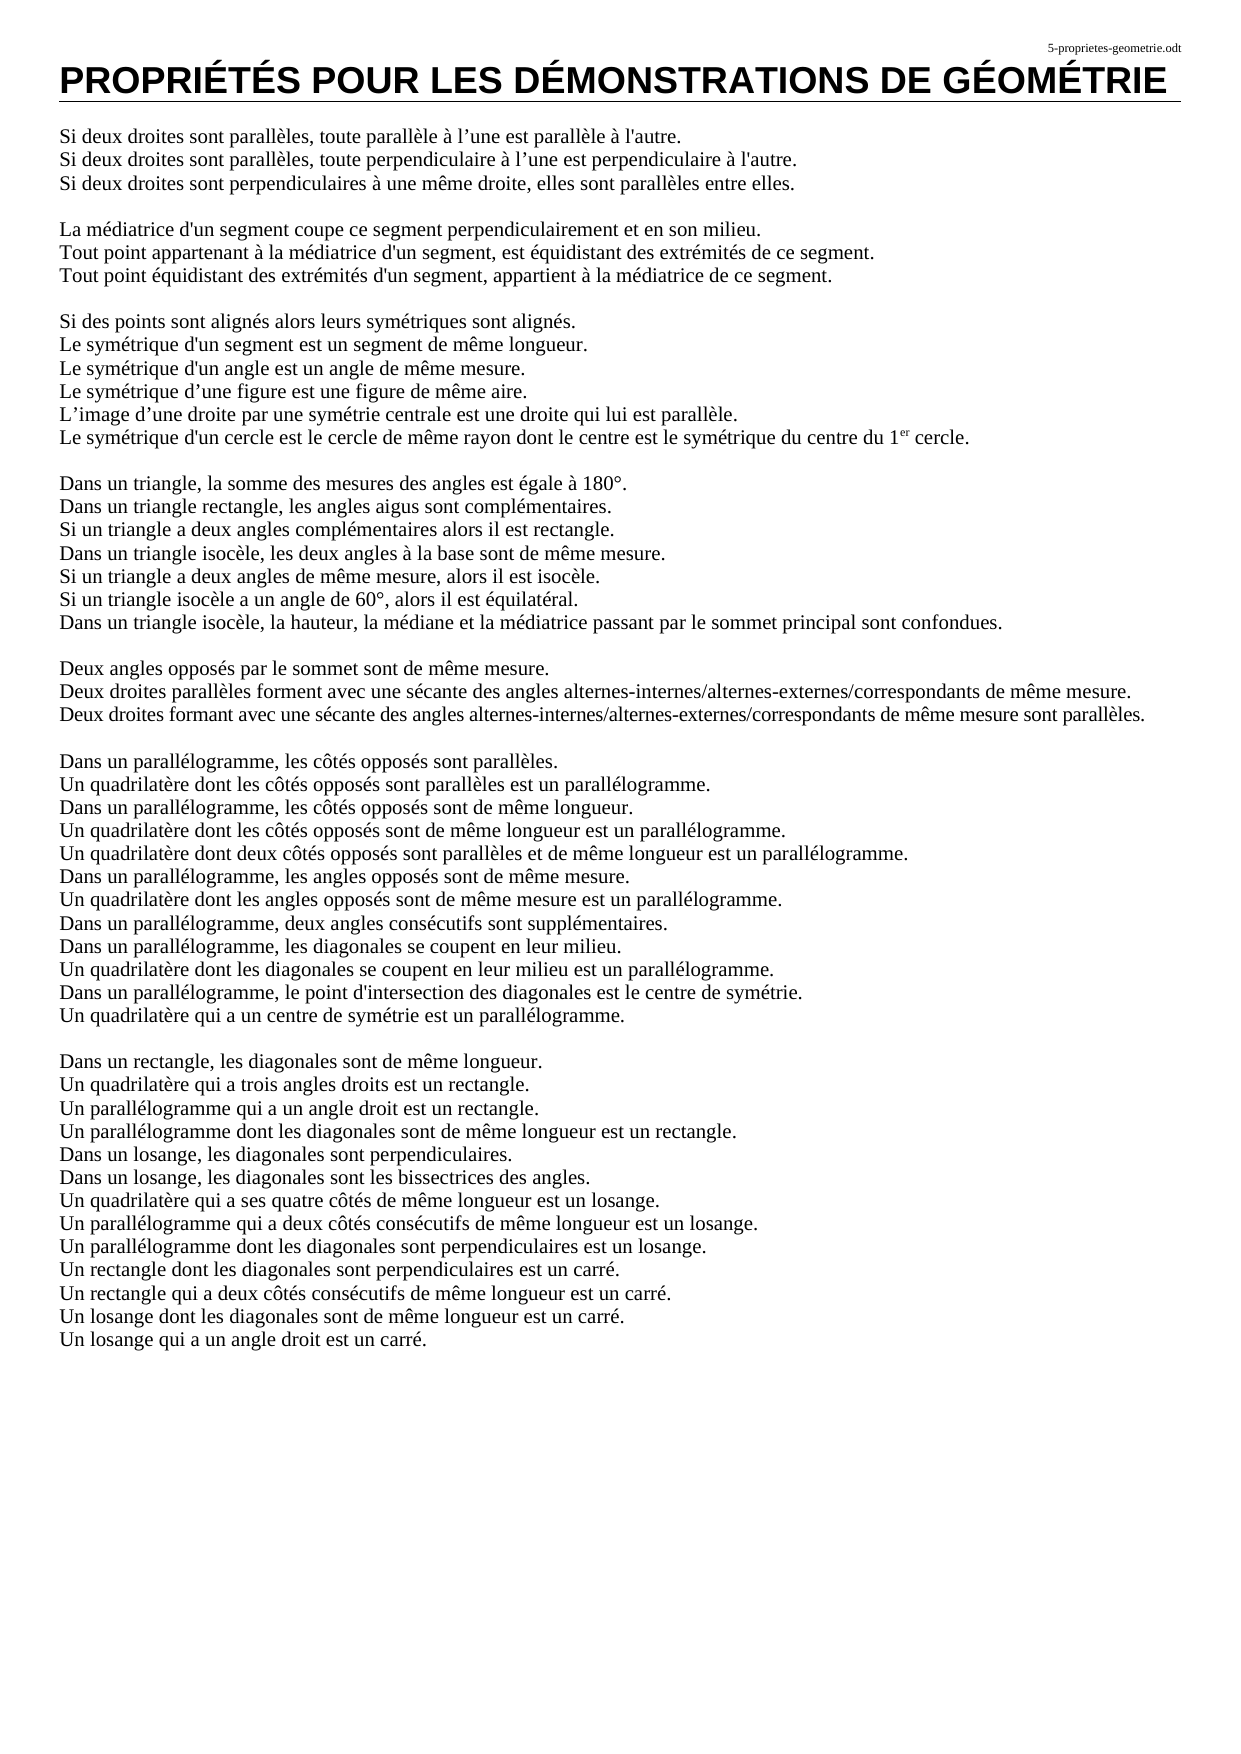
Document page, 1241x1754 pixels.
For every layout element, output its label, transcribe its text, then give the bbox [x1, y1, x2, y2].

text Si deux droites sont perpendiculaires à une même droite, elles sont parallèles entre elles. [59, 171, 1181, 194]
text Si un triangle a deux angles complémentaires alors il est rectangle. [59, 518, 1181, 541]
text Un quadrilatère dont les diagonales se coupent en leur milieu est un parallélogramme. [59, 958, 1181, 981]
text Le symétrique d'un segment est un segment de même longueur. [59, 333, 1181, 356]
text Un losange dont les diagonales sont de même longueur est un carré. [59, 1304, 1181, 1328]
text Un quadrilatère qui a trois angles droits est un rectangle. [59, 1073, 1181, 1096]
text Un rectangle dont les diagonales sont perpendiculaires est un carré. [59, 1258, 1181, 1281]
text Un quadrilatère qui a un centre de symétrie est un parallélogramme. [59, 1004, 1181, 1027]
text Deux angles opposés par le sommet sont de même mesure. [59, 657, 1181, 680]
text Dans un triangle isocèle, la hauteur, la médiane et la médiatrice passant par le sommet principal sont confondues. [59, 611, 1181, 634]
text Un parallélogramme qui a deux côtés consécutifs de même longueur est un losange. [59, 1212, 1181, 1235]
text Dans un parallélogramme, les angles opposés sont de même mesure. [59, 865, 1181, 888]
text Un quadrilatère dont les côtés opposés sont de même longueur est un parallélogramme. [59, 819, 1181, 842]
text Le symétrique d'un cercle est le cercle de même rayon dont le centre est le symétrique du centre du 1er cercle. [59, 426, 1181, 449]
text Si un triangle isocèle a un angle de 60°, alors il est équilatéral. [59, 588, 1181, 611]
text Dans un triangle rectangle, les angles aigus sont complémentaires. [59, 495, 1181, 518]
text Si deux droites sont parallèles, toute parallèle à l’une est parallèle à l'autre. [59, 125, 1181, 148]
text Si un triangle a deux angles de même mesure, alors il est isocèle. [59, 564, 1181, 588]
text Dans un parallélogramme, deux angles consécutifs sont supplémentaires. [59, 911, 1181, 934]
text Un parallélogramme dont les diagonales sont de même longueur est un rectangle. [59, 1119, 1181, 1143]
text Dans un triangle, la somme des mesures des angles est égale à 180°. [59, 472, 1181, 495]
text Deux droites formant avec une sécante des angles alternes-internes/alternes-externes/correspondants de même mesure sont parallèles. [59, 703, 1181, 726]
text PROPRIÉTÉS Pour LES DÉMONSTRATIONS DE GÉOMÉTRIE [59, 59, 1181, 101]
text Dans un losange, les diagonales sont perpendiculaires. [59, 1143, 1181, 1166]
text Dans un parallélogramme, les diagonales se coupent en leur milieu. [59, 934, 1181, 958]
text Un losange qui a un angle droit est un carré. [59, 1328, 1181, 1351]
text L’image d’une droite par une symétrie centrale est une droite qui lui est parallèle. [59, 403, 1181, 426]
text Si deux droites sont parallèles, toute perpendiculaire à l’une est perpendiculaire à l'autre. [59, 148, 1181, 171]
text Si des points sont alignés alors leurs symétriques sont alignés. [59, 310, 1181, 333]
text Tout point équidistant des extrémités d'un segment, appartient à la médiatrice de ce segment. [59, 264, 1181, 287]
text Dans un rectangle, les diagonales sont de même longueur. [59, 1050, 1181, 1073]
text Un parallélogramme qui a un angle droit est un rectangle. [59, 1096, 1181, 1119]
text Un parallélogramme dont les diagonales sont perpendiculaires est un losange. [59, 1235, 1181, 1258]
text Un quadrilatère dont les côtés opposés sont parallèles est un parallélogramme. [59, 773, 1181, 796]
text Deux droites parallèles forment avec une sécante des angles alternes-internes/alternes-externes/correspondants de même mesure. [59, 680, 1181, 703]
text Le symétrique d’une figure est une figure de même aire. [59, 379, 1181, 403]
text Un quadrilatère qui a ses quatre côtés de même longueur est un losange. [59, 1189, 1181, 1212]
text Dans un parallélogramme, le point d'intersection des diagonales est le centre de symétrie. [59, 981, 1181, 1004]
text Tout point appartenant à la médiatrice d'un segment, est équidistant des extrémités de ce segment. [59, 241, 1181, 264]
text Le symétrique d'un angle est un angle de même mesure. [59, 356, 1181, 379]
text Dans un parallélogramme, les côtés opposés sont parallèles. [59, 749, 1181, 773]
text Un quadrilatère dont deux côtés opposés sont parallèles et de même longueur est un parallélogramme. [59, 842, 1181, 865]
text Un quadrilatère dont les angles opposés sont de même mesure est un parallélogramme. [59, 888, 1181, 911]
text Dans un parallélogramme, les côtés opposés sont de même longueur. [59, 796, 1181, 819]
text Un rectangle qui a deux côtés consécutifs de même longueur est un carré. [59, 1281, 1181, 1304]
text Dans un triangle isocèle, les deux angles à la base sont de même mesure. [59, 541, 1181, 564]
text Dans un losange, les diagonales sont les bissectrices des angles. [59, 1166, 1181, 1189]
text La médiatrice d'un segment coupe ce segment perpendiculairement et en son milieu. [59, 218, 1181, 241]
